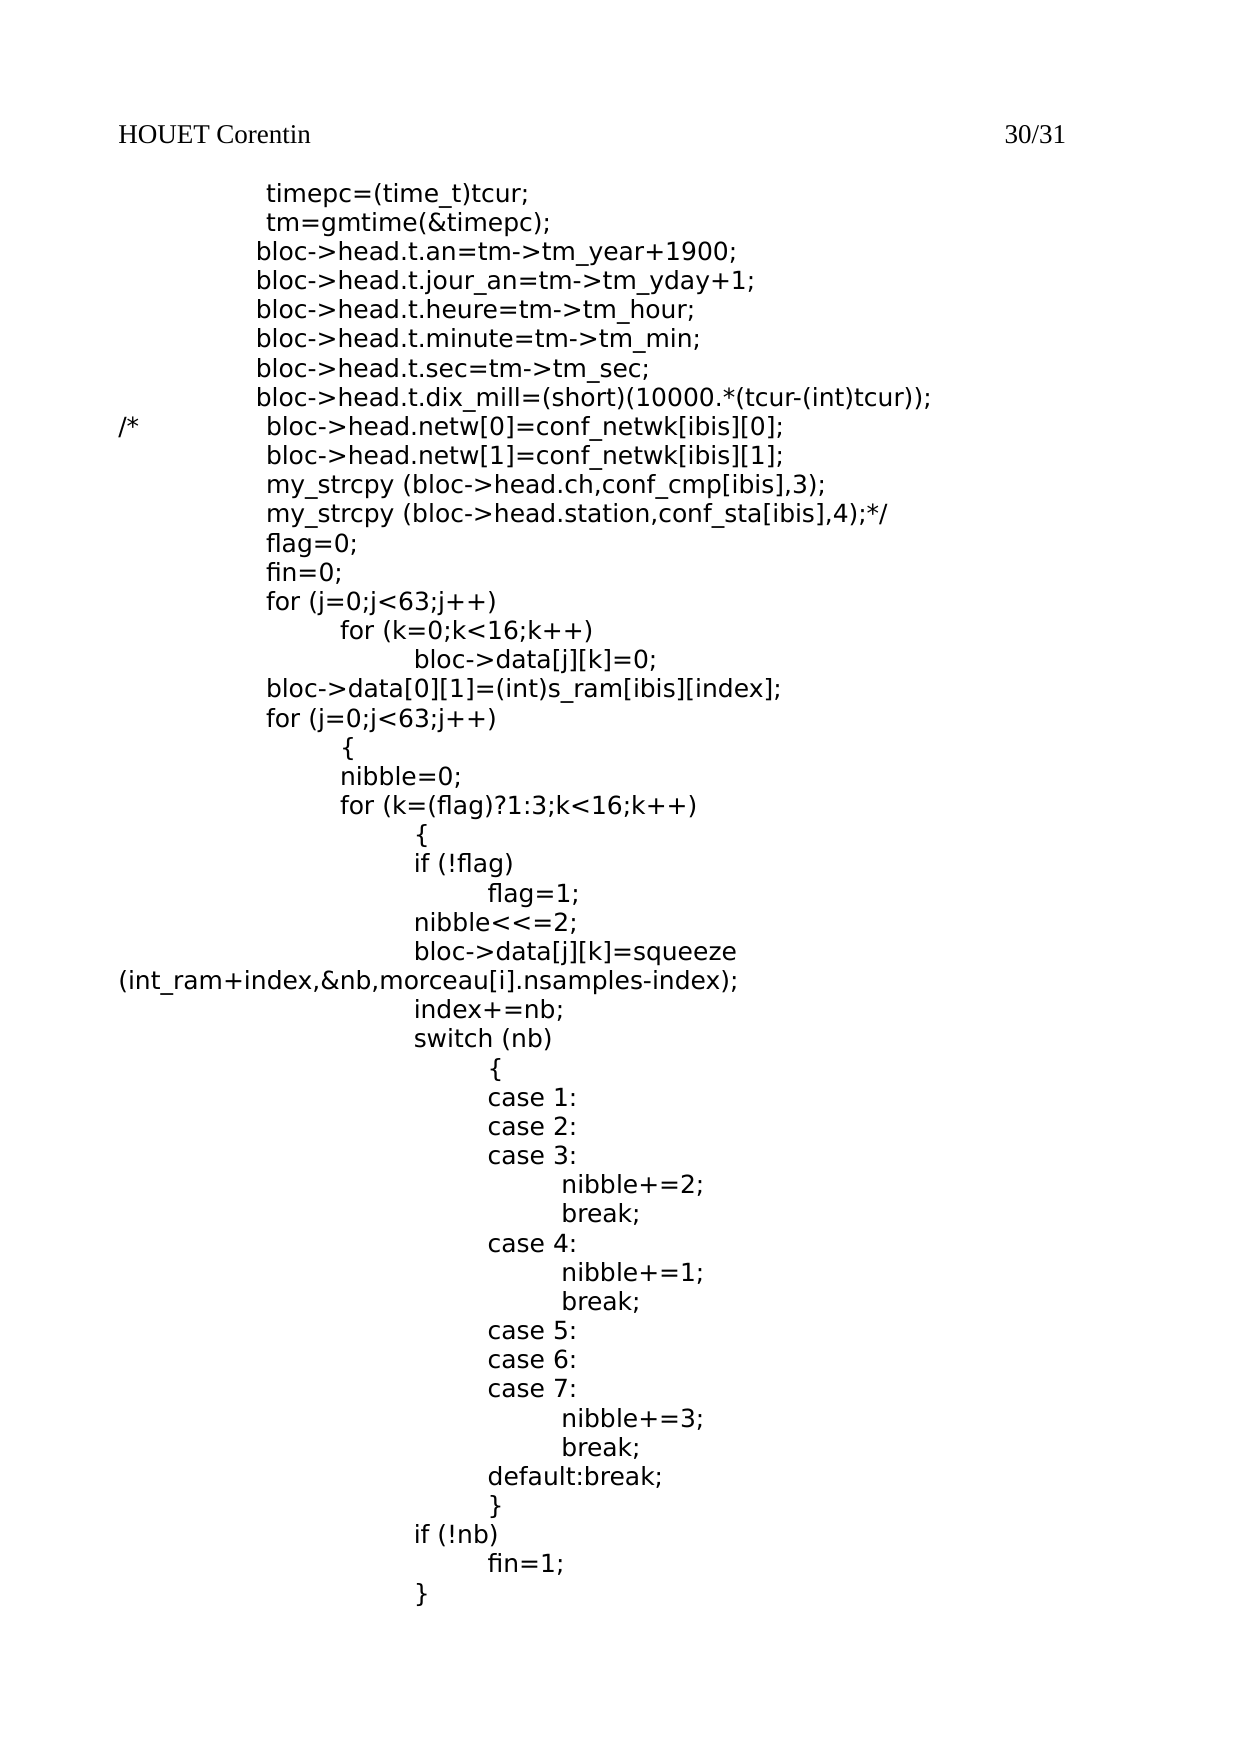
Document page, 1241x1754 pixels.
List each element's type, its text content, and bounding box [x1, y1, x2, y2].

text case 1: [118, 1083, 1122, 1112]
text timepc=(time_t)tcur; [118, 179, 1122, 208]
text bloc->head.t.heure=tm->tm_hour; [118, 295, 1122, 324]
text /* bloc->head.netw[0]=conf_netwk[ibis][0]; [118, 412, 1122, 441]
text case 6: [118, 1345, 1122, 1374]
text bloc->data[0][1]=(int)s_ram[ibis][index]; [118, 674, 1122, 704]
text for (j=0;j<63;j++) [118, 587, 1122, 616]
text { [118, 820, 1122, 849]
text break; [118, 1199, 1122, 1229]
text nibble+=3; [118, 1404, 1122, 1433]
text case 7: [118, 1374, 1122, 1404]
text } [118, 1579, 1122, 1608]
text index+=nb; [118, 995, 1122, 1024]
text nibble+=2; [118, 1170, 1122, 1199]
text bloc->data[j][k]=0; [118, 645, 1122, 674]
text flag=0; [118, 529, 1122, 558]
text bloc->head.t.dix_mill=(short)(10000.*(tcur-(int)tcur)); [118, 383, 1122, 412]
text fin=0; [118, 558, 1122, 587]
text nibble<<=2; [118, 908, 1122, 937]
text case 5: [118, 1316, 1122, 1345]
text case 2: [118, 1112, 1122, 1141]
text bloc->head.t.jour_an=tm->tm_yday+1; [118, 266, 1122, 295]
text case 4: [118, 1229, 1122, 1258]
text for (k=(flag)?1:3;k<16;k++) [118, 791, 1122, 820]
text { [118, 1054, 1122, 1083]
text my_strcpy (bloc->head.ch,conf_cmp[ibis],3); [118, 470, 1122, 499]
text default:break; [118, 1462, 1122, 1491]
text nibble+=1; [118, 1258, 1122, 1287]
text bloc->head.netw[1]=conf_netwk[ibis][1]; [118, 441, 1122, 470]
text my_strcpy (bloc->head.station,conf_sta[ibis],4);*/ [118, 499, 1122, 529]
text tm=gmtime(&timepc); [118, 208, 1122, 237]
text bloc->head.t.an=tm->tm_year+1900; [118, 237, 1122, 266]
text break; [118, 1433, 1122, 1462]
text switch (nb) [118, 1024, 1122, 1054]
text } [118, 1491, 1122, 1520]
text break; [118, 1287, 1122, 1316]
text for (k=0;k<16;k++) [118, 616, 1122, 645]
text if (!flag) [118, 849, 1122, 879]
text bloc->data[j][k]=squeeze (int_ram+index,&nb,morceau[i].nsamples-index); [118, 937, 1122, 995]
text nibble=0; [118, 762, 1122, 791]
text { [118, 733, 1122, 762]
text fin=1; [118, 1549, 1122, 1579]
text for (j=0;j<63;j++) [118, 704, 1122, 733]
text if (!nb) [118, 1520, 1122, 1549]
text bloc->head.t.minute=tm->tm_min; [118, 324, 1122, 354]
text flag=1; [118, 879, 1122, 908]
text case 3: [118, 1141, 1122, 1170]
text bloc->head.t.sec=tm->tm_sec; [118, 354, 1122, 383]
